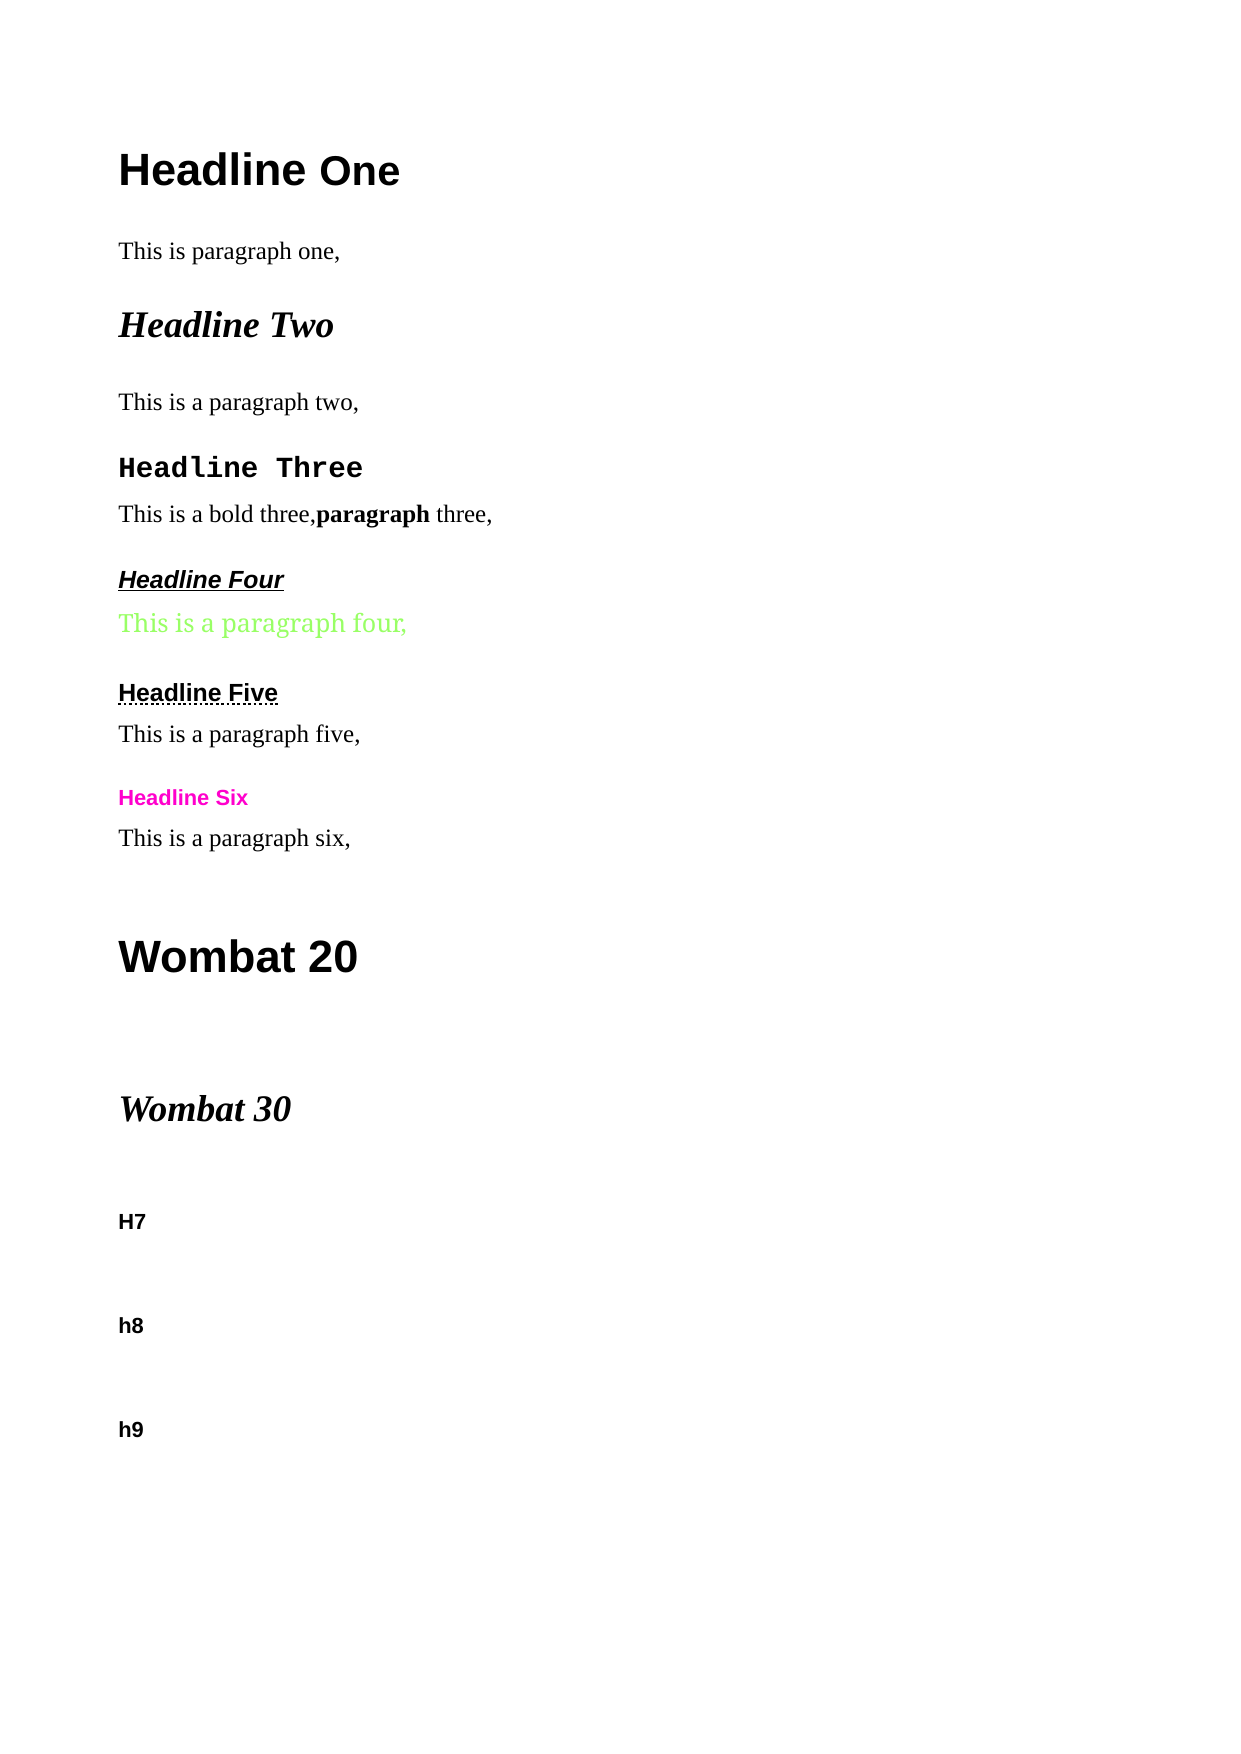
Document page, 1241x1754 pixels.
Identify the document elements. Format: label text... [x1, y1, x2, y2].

subtitle Headline Five [118, 678, 1122, 706]
text This is a paragraph five, [118, 719, 1122, 747]
text This is a paragraph four, [118, 606, 1122, 640]
subtitle Headline Six [118, 785, 1122, 810]
text This is a paragraph two, [118, 387, 1122, 416]
subtitle H7 [118, 1208, 1122, 1234]
subtitle Headline Four [118, 565, 1122, 593]
text This is a paragraph six, [118, 823, 1122, 851]
subtitle h9 [118, 1416, 1122, 1442]
text This is a bold three,paragraph three, [118, 499, 1122, 527]
subtitle Wombat 30 [118, 1087, 1122, 1130]
subtitle Headline Three [118, 453, 1122, 486]
subtitle Wombat 20 [118, 930, 1122, 982]
text This is paragraph one, [118, 236, 1122, 265]
subtitle Headline One [118, 143, 1122, 195]
subtitle h8 [118, 1312, 1122, 1338]
subtitle Headline Two [118, 303, 1122, 346]
